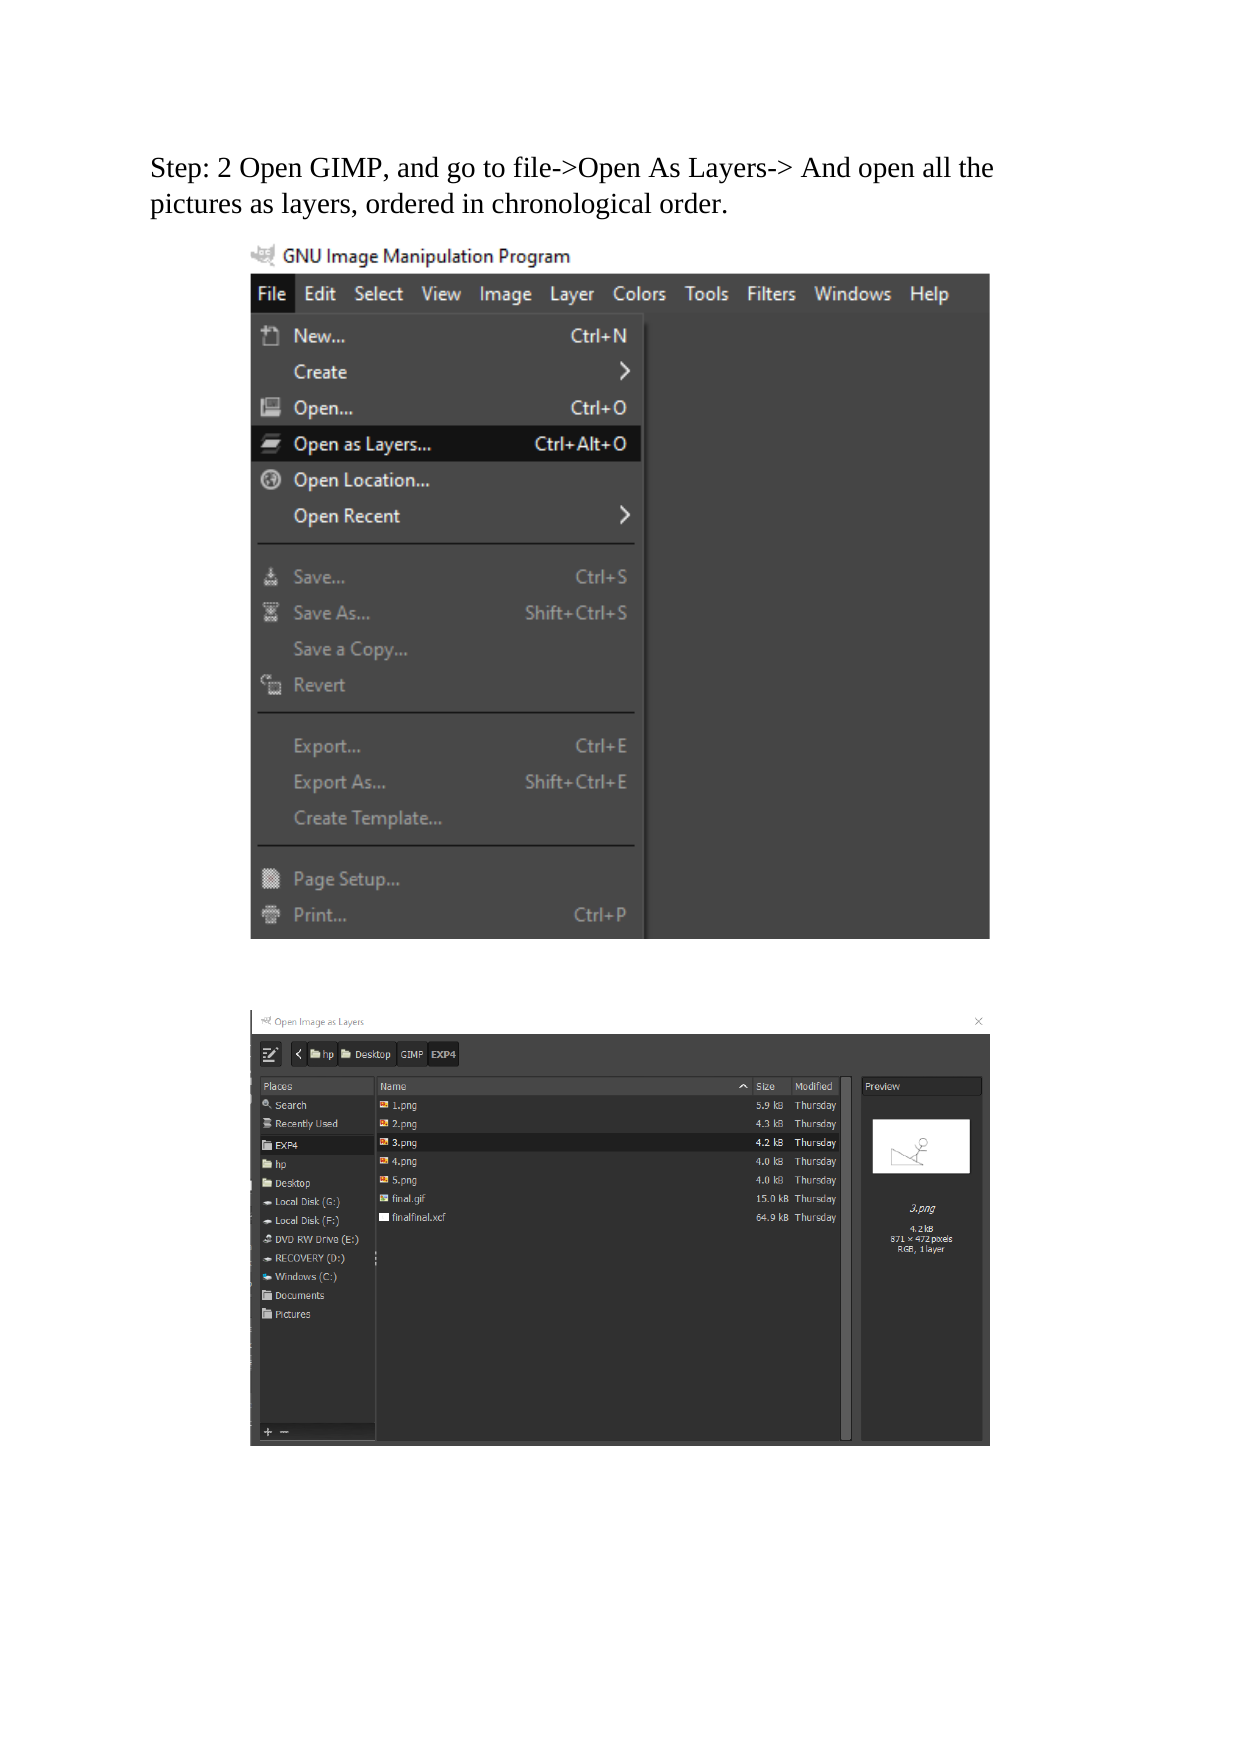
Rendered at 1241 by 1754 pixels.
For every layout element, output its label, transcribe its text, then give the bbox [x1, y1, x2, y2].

picture [250, 238, 990, 939]
text Step: 2 Open GIMP, and go to file->Open As Layers-> And open all the pictures as layers, ordered in chronological order. [150, 150, 1090, 220]
picture [250, 1010, 990, 1446]
